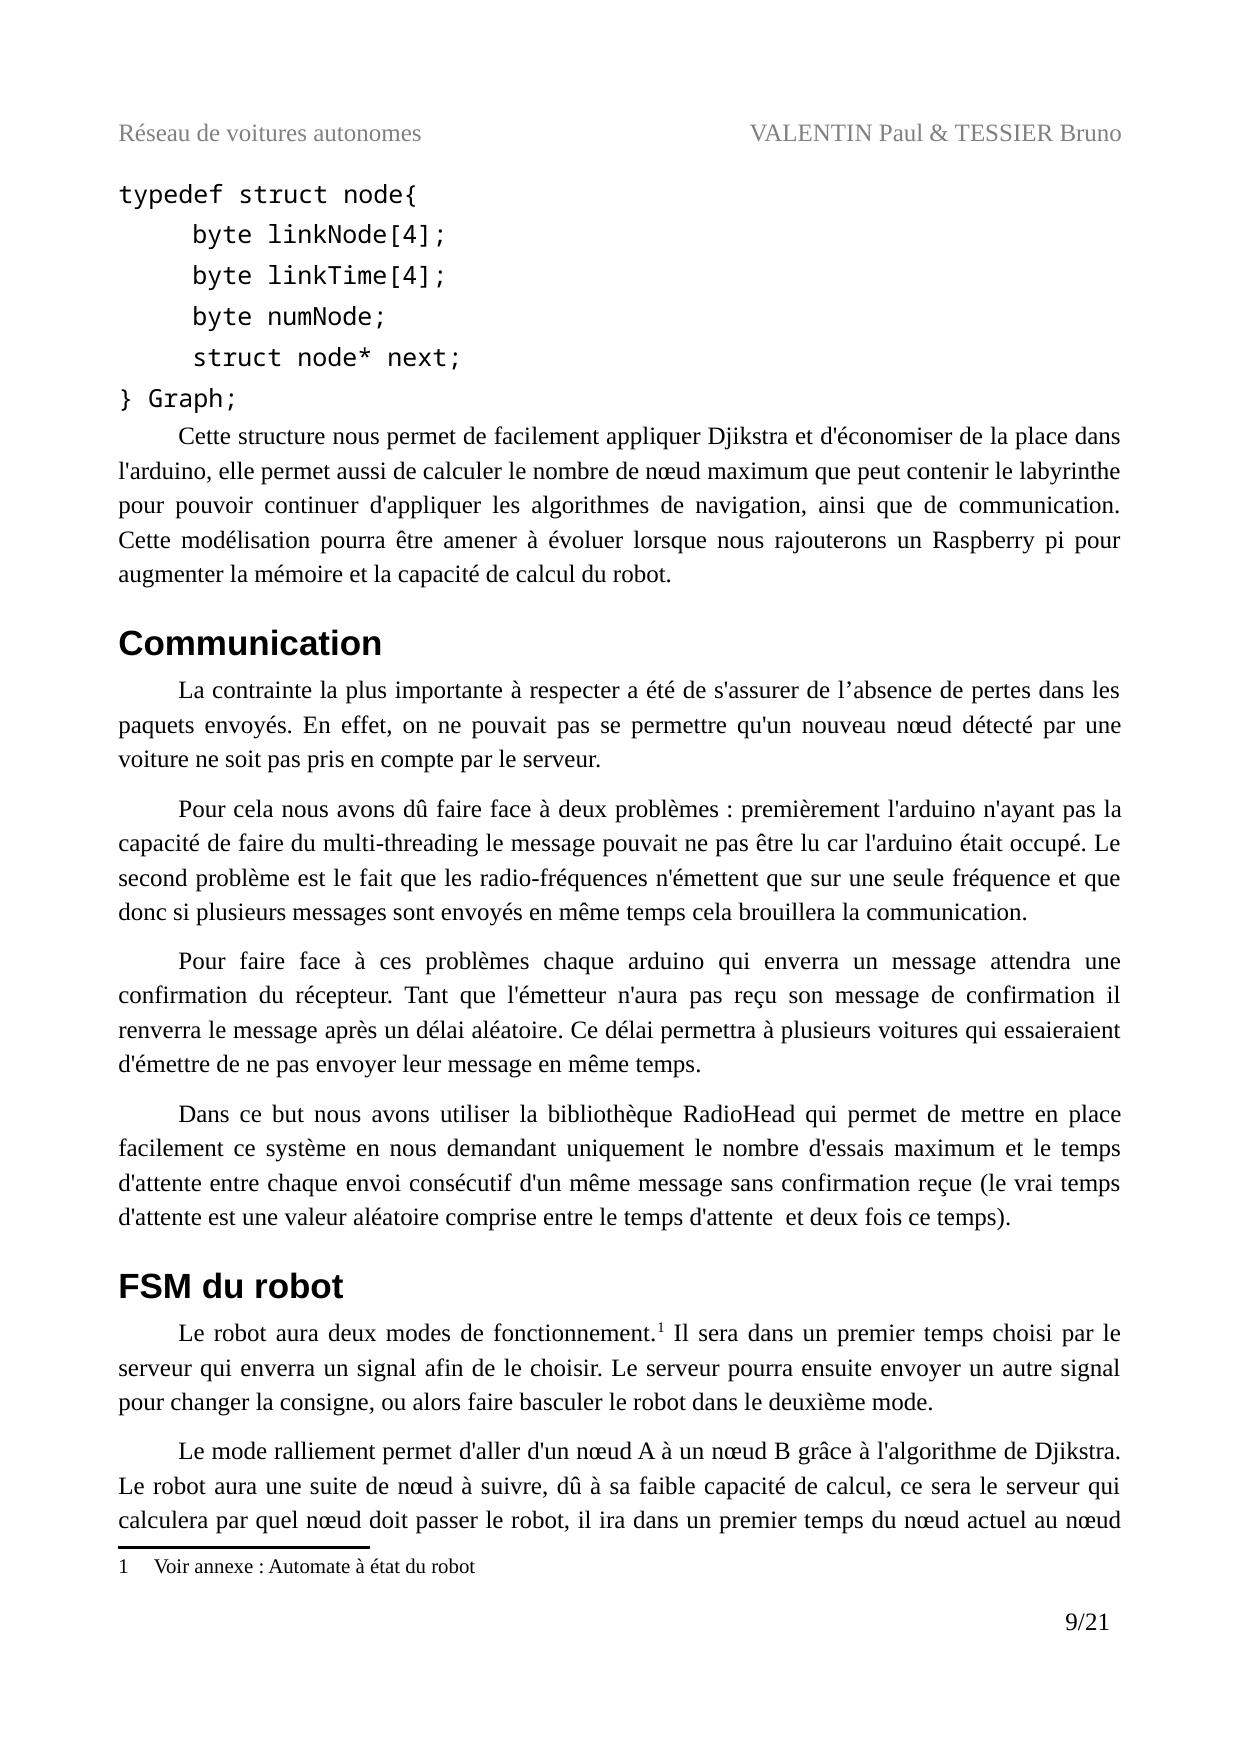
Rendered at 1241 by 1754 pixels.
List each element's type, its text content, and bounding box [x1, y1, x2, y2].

text Dans ce but nous avons utiliser la bibliothèque RadioHead qui permet de mettre en place facilement ce système en nous demandant uniquement le nombre d'essais maximum et le temps d'attente entre chaque envoi consécutif d'un même message sans confirmation reçue (le vrai temps d'attente est une valeur aléatoire comprise entre le temps d'attente et deux fois ce temps). [118, 1099, 1122, 1231]
text byte linkNode[4]; [118, 217, 1122, 251]
text struct node* next; [118, 340, 1122, 374]
text Cette structure nous permet de facilement appliquer Djikstra et d'économiser de la place dans l'arduino, elle permet aussi de calculer le nombre de nœud maximum que peut contenir le labyrinthe pour pouvoir continuer d'appliquer les algorithmes de navigation, ainsi que de communication. Cette modélisation pourra être amener à évoluer lorsque nous rajouterons un Raspberry pi pour augmenter la mémoire et la capacité de calcul du robot. [118, 421, 1122, 588]
text byte linkTime[4]; [118, 258, 1122, 292]
text Voir annexe : Automate à état du robot [118, 1553, 1122, 1578]
subtitle FSM du robot [118, 1266, 1122, 1306]
text Pour faire face à ces problèmes chaque arduino qui enverra un message attendra une confirmation du récepteur. Tant que l'émetteur n'aura pas reçu son message de confirmation il renverra le message après un délai aléatoire. Ce délai permettra à plusieurs voitures qui essaieraient d'émettre de ne pas envoyer leur message en même temps. [118, 946, 1122, 1078]
subtitle Communication [118, 623, 1122, 663]
text La contrainte la plus importante à respecter a été de s'assurer de l’absence de pertes dans les paquets envoyés. En effet, on ne pouvait pas se permettre qu'un nouveau nœud détecté par une voiture ne soit pas pris en compte par le serveur. [118, 676, 1122, 773]
text } Graph; [118, 381, 1122, 414]
text Pour cela nous avons dû faire face à deux problèmes : premièrement l'arduino n'ayant pas la capacité de faire du multi-threading le message pouvait ne pas être lu car l'arduino était occupé. Le second problème est le fait que les radio-fréquences n'émettent que sur une seule fréquence et que donc si plusieurs messages sont envoyés en même temps cela brouillera la communication. [118, 794, 1122, 926]
text Le mode ralliement permet d'aller d'un nœud A à un nœud B grâce à l'algorithme de Djikstra. Le robot aura une suite de nœud à suivre, dû à sa faible capacité de calcul, ce sera le serveur qui calculera par quel nœud doit passer le robot, il ira dans un premier temps du nœud actuel au nœud [118, 1436, 1122, 1534]
text byte numNode; [118, 299, 1122, 333]
text typedef struct node{ [118, 176, 1122, 210]
text Le robot aura deux modes de fonctionnement. Il sera dans un premier temps choisi par le serveur qui enverra un signal afin de le choisir. Le serveur pourra ensuite envoyer un autre signal pour changer la consigne, ou alors faire basculer le robot dans le deuxième mode. [118, 1318, 1122, 1416]
